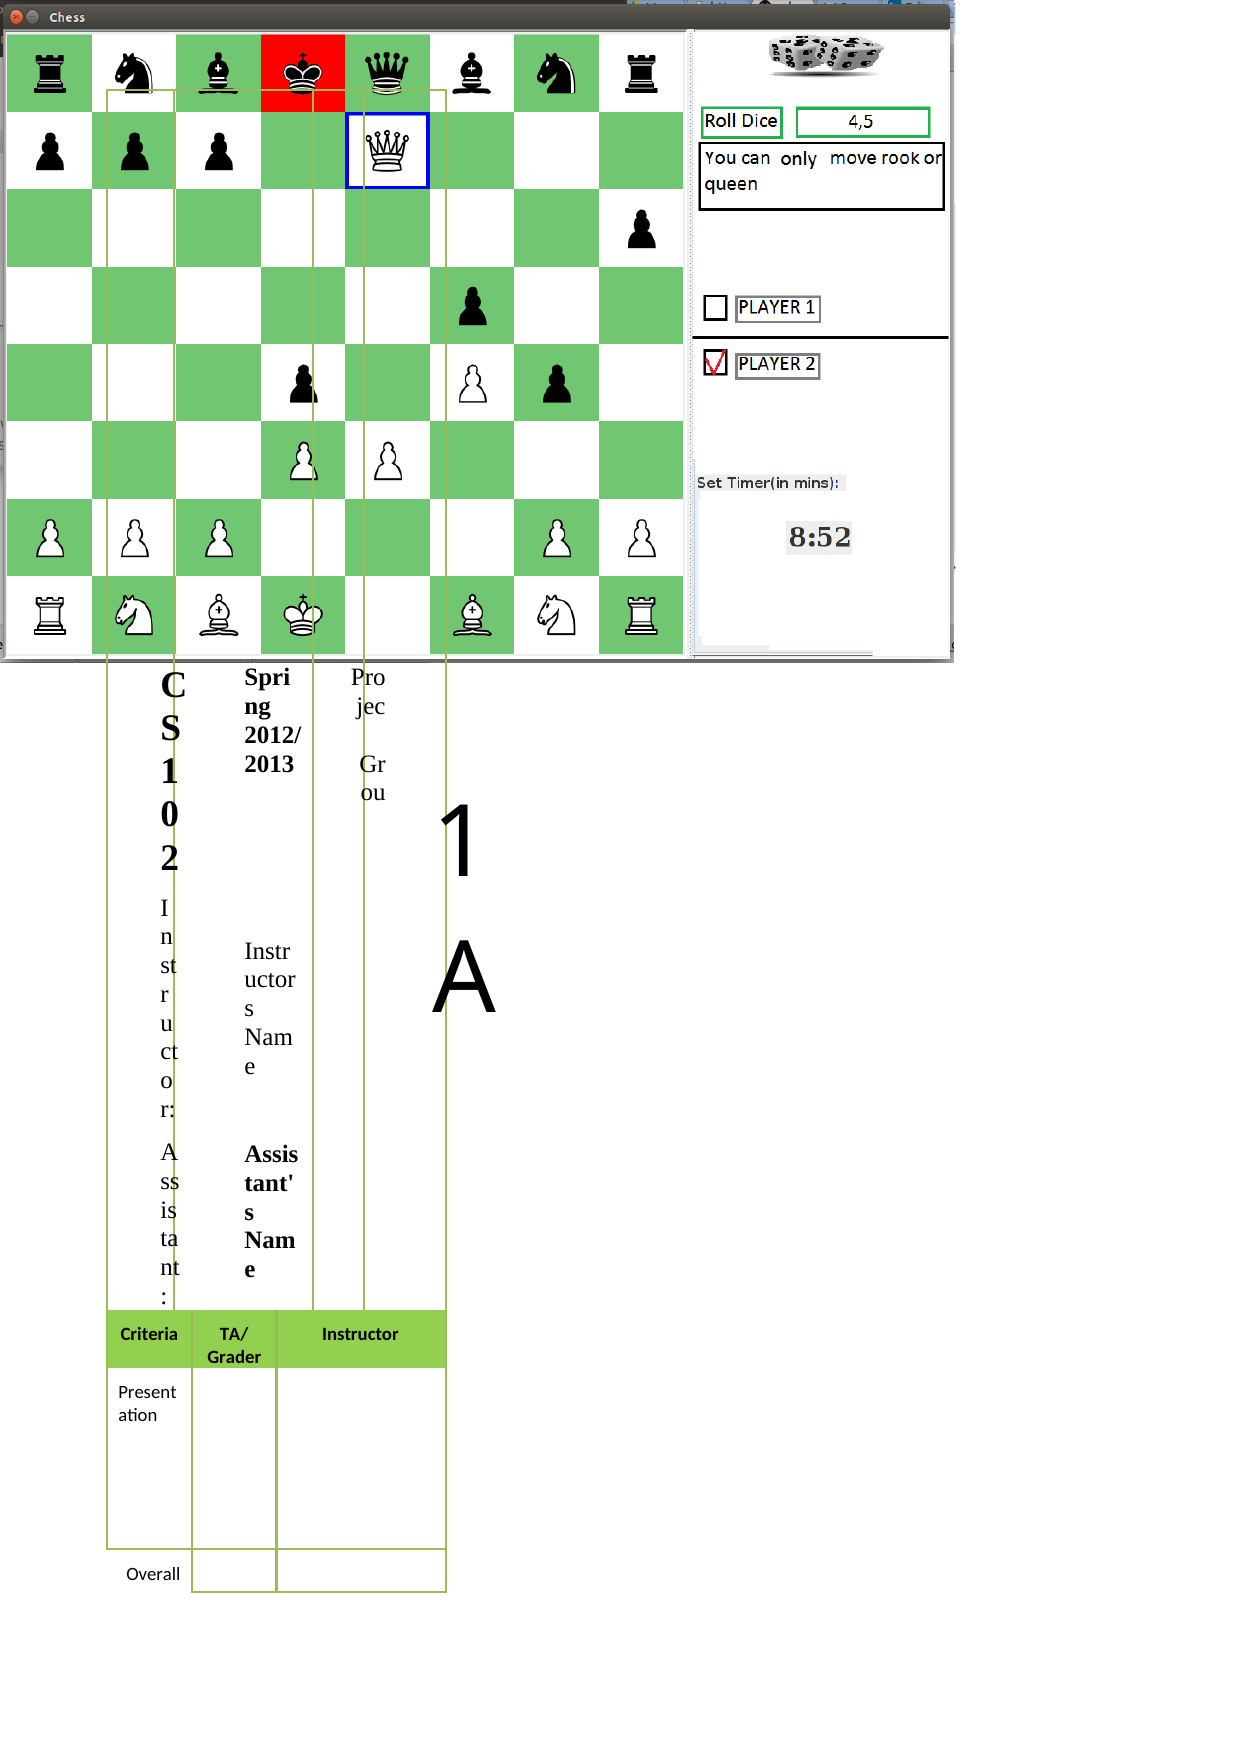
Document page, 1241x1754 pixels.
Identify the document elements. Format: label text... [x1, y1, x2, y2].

table_cell Instructor [278, 1310, 445, 1368]
table_cell Presentation [108, 1368, 191, 1426]
table_cell Assistant: [108, 1123, 173, 1310]
table_cell [193, 1508, 275, 1548]
table_cell Overall [107, 1550, 191, 1591]
table_header CS102 [168, 675, 173, 695]
table_cell Assistant's Name [175, 1123, 312, 1310]
table_cell [193, 1426, 275, 1467]
table_header Spring 2012/2013 [175, 663, 312, 878]
picture [314, 91, 363, 663]
table_header CS102 [167, 803, 172, 824]
table_cell [108, 1467, 191, 1507]
table_cell Criteria [108, 1310, 191, 1368]
table_cell Instructor: [108, 878, 173, 1123]
table_cell [193, 1550, 275, 1591]
table_cell [278, 1508, 445, 1548]
table_cell [278, 1550, 445, 1591]
table_cell [278, 1467, 445, 1507]
table_cell [278, 1426, 445, 1467]
table_header CS102 [108, 663, 173, 878]
picture [108, 91, 173, 663]
table_cell [108, 1426, 191, 1467]
picture [175, 91, 312, 663]
table_header 1A [365, 663, 445, 1310]
table_cell Instructors Name [175, 878, 312, 1123]
table_cell [193, 1368, 275, 1426]
table_cell [108, 1508, 191, 1548]
picture [365, 91, 445, 663]
table_header Project Group [314, 663, 363, 1310]
table_cell TA/Grader [193, 1310, 275, 1368]
table_cell [278, 1368, 445, 1426]
picture [0, 0, 1004, 663]
table_cell [193, 1467, 275, 1507]
